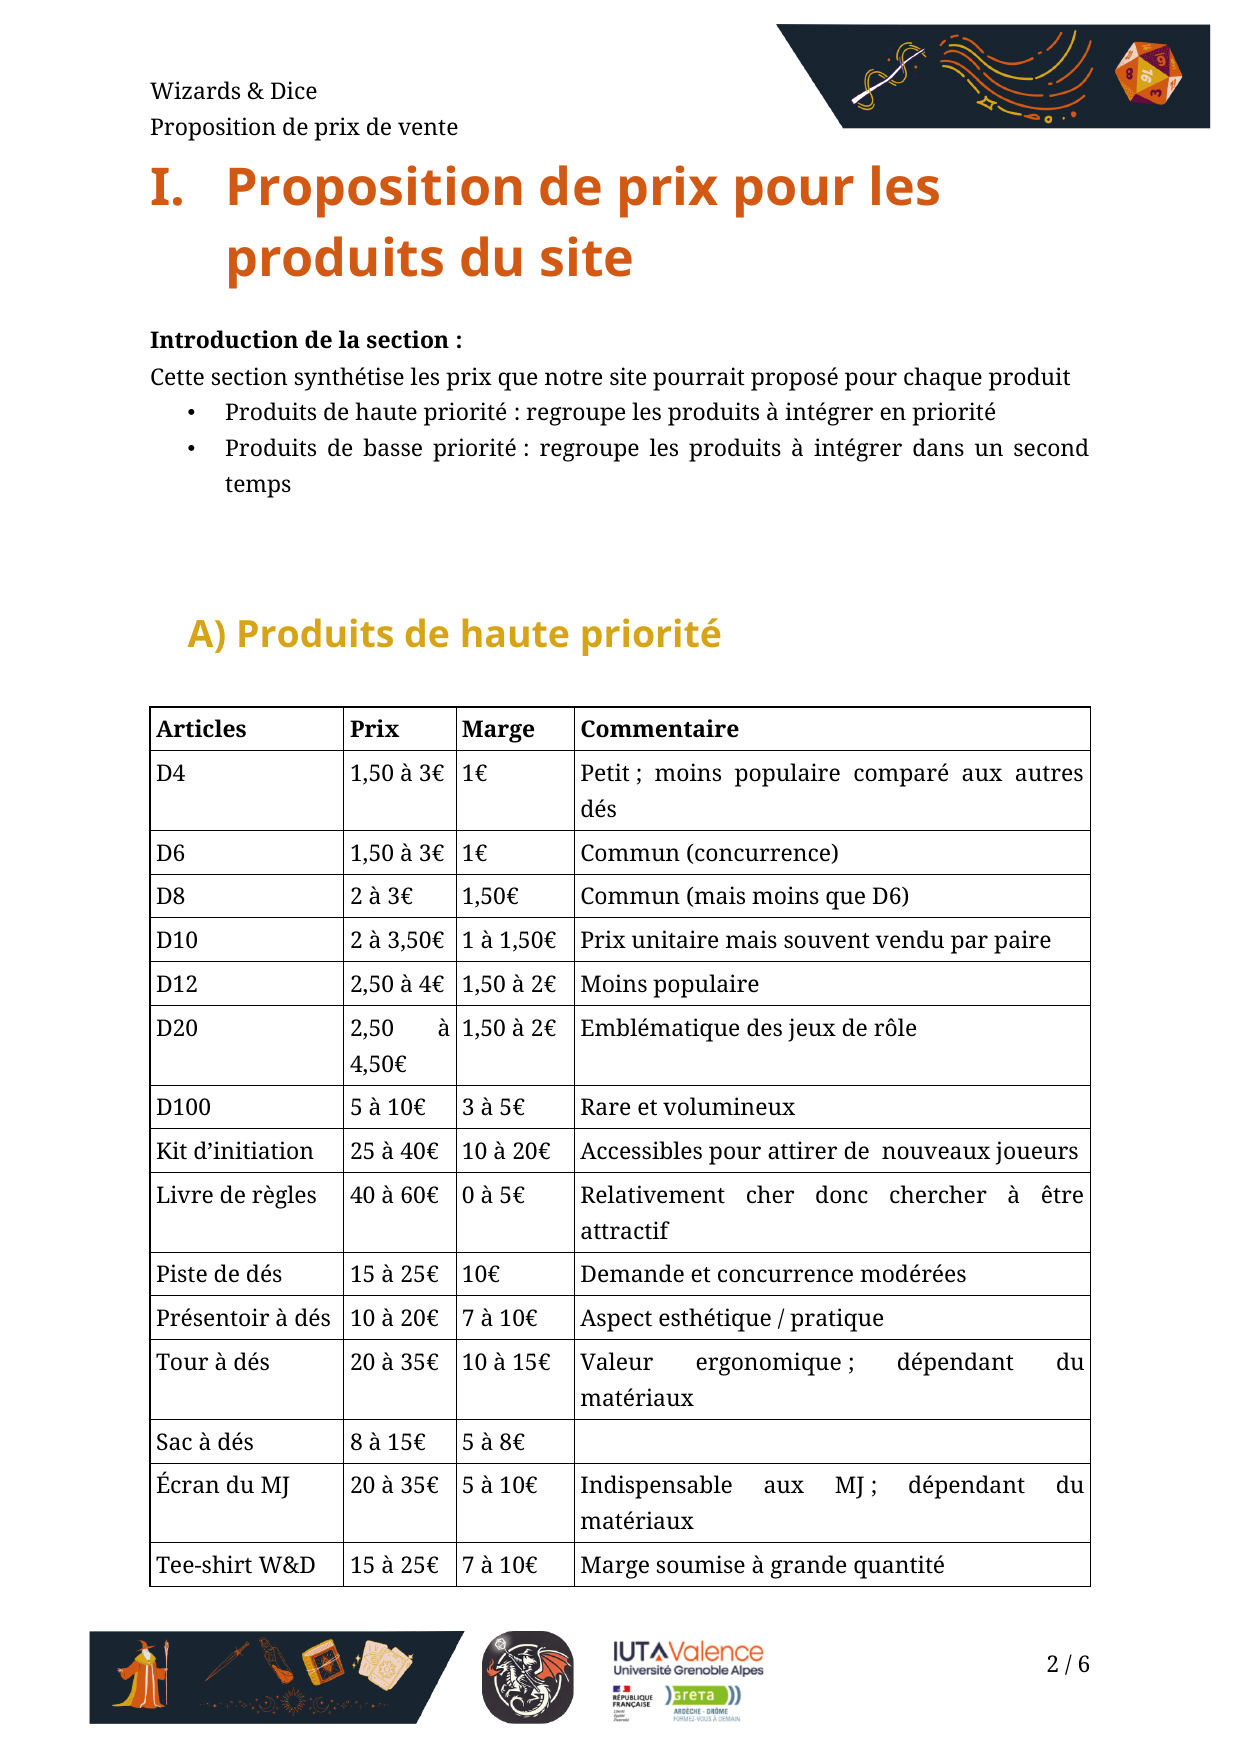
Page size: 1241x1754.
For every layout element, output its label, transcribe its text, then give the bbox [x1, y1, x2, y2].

table_cell [575, 1420, 1090, 1463]
table_cell 1,50 à 3€ [344, 751, 456, 830]
table_cell 2 à 3,50€ [344, 918, 456, 961]
table_cell 15 à 25€ [344, 1253, 456, 1295]
table_header Prix [344, 708, 456, 750]
table_cell 1€ [457, 751, 574, 830]
table_cell 1,50 à 2€ [457, 1006, 574, 1084]
table_cell Aspect esthétique / pratique [575, 1296, 1090, 1339]
table_cell D6 [151, 831, 343, 873]
table_cell Valeur ergonomique ; dépendant du matériaux [575, 1340, 1090, 1419]
table_cell D10 [151, 918, 343, 961]
table_cell Présentoir à dés [151, 1296, 343, 1339]
table_cell D8 [151, 875, 343, 917]
table_cell 5 à 10€ [457, 1464, 574, 1542]
text Cette section synthétise les prix que notre site pourrait proposé pour chaque produit [150, 360, 1090, 392]
table_cell 5 à 10€ [344, 1086, 456, 1128]
table_cell 1,50 à 2€ [457, 962, 574, 1005]
table_cell Écran du MJ [151, 1464, 343, 1542]
table_cell Prix unitaire mais souvent vendu par paire [575, 918, 1090, 961]
table_cell Piste de dés [151, 1253, 343, 1295]
table_cell 20 à 35€ [344, 1340, 456, 1419]
table_cell Tour à dés [151, 1340, 343, 1419]
table_cell 10€ [457, 1253, 574, 1295]
table_header Articles [151, 708, 343, 750]
table_cell 7 à 10€ [457, 1543, 574, 1586]
table_cell 1,50 à 3€ [344, 831, 456, 873]
table_cell Livre de règles [151, 1173, 343, 1252]
table_cell Demande et concurrence modérées [575, 1253, 1090, 1295]
table_cell Emblématique des jeux de rôle [575, 1006, 1090, 1084]
table_cell D20 [151, 1006, 343, 1084]
table_cell Accessibles pour attirer de nouveaux joueurs [575, 1129, 1090, 1172]
table_cell 5 à 8€ [457, 1420, 574, 1463]
list Produits de haute priorité : regroupe les produits à intégrer en priorité [187, 396, 1090, 428]
subtitle Produits de haute priorité [187, 607, 1090, 658]
table_cell 40 à 60€ [344, 1173, 456, 1252]
table_cell 2,50 à 4€ [344, 962, 456, 1005]
table_cell 0 à 5€ [457, 1173, 574, 1252]
table_cell 2 à 3€ [344, 875, 456, 917]
picture [81, 1620, 788, 1733]
table_cell 10 à 20€ [457, 1129, 574, 1172]
table_cell Moins populaire [575, 962, 1090, 1005]
table_cell 25 à 40€ [344, 1129, 456, 1172]
subtitle Proposition de prix pour les produits du site [150, 150, 1090, 292]
table_cell Kit d’initiation [151, 1129, 343, 1172]
table_cell 7 à 10€ [457, 1296, 574, 1339]
table_cell D12 [151, 962, 343, 1005]
table_cell 1€ [457, 831, 574, 873]
table_cell 3 à 5€ [457, 1086, 574, 1128]
table_cell Commun (concurrence) [575, 831, 1090, 873]
table_header Commentaire [575, 708, 1090, 750]
table_cell Marge soumise à grande quantité [575, 1543, 1090, 1586]
table_cell Indispensable aux MJ ; dépendant du matériaux [575, 1464, 1090, 1542]
table_header Marge [457, 708, 574, 750]
table_cell Tee-shirt W&D [151, 1543, 343, 1586]
table_cell 10 à 20€ [344, 1296, 456, 1339]
table_cell Relativement cher donc chercher à être attractif [575, 1173, 1090, 1252]
table_cell 20 à 35€ [344, 1464, 456, 1542]
table_cell D100 [151, 1086, 343, 1128]
table_cell 8 à 15€ [344, 1420, 456, 1463]
table_cell 10 à 15€ [457, 1340, 574, 1419]
table_cell Commun (mais moins que D6) [575, 875, 1090, 917]
text Introduction de la section : [150, 324, 1090, 356]
table_cell 1,50€ [457, 875, 574, 917]
table_cell 15 à 25€ [344, 1543, 456, 1586]
table_cell Petit ; moins populaire comparé aux autres dés [575, 751, 1090, 830]
table_cell D4 [151, 751, 343, 830]
list Produits de basse priorité : regroupe les produits à intégrer dans un second temps [187, 432, 1090, 499]
table_cell 1 à 1,50€ [457, 918, 574, 961]
table_cell Sac à dés [151, 1420, 343, 1463]
picture [771, 21, 1218, 131]
table_cell Rare et volumineux [575, 1086, 1090, 1128]
table_cell 2,50 à 4,50€ [344, 1006, 456, 1084]
